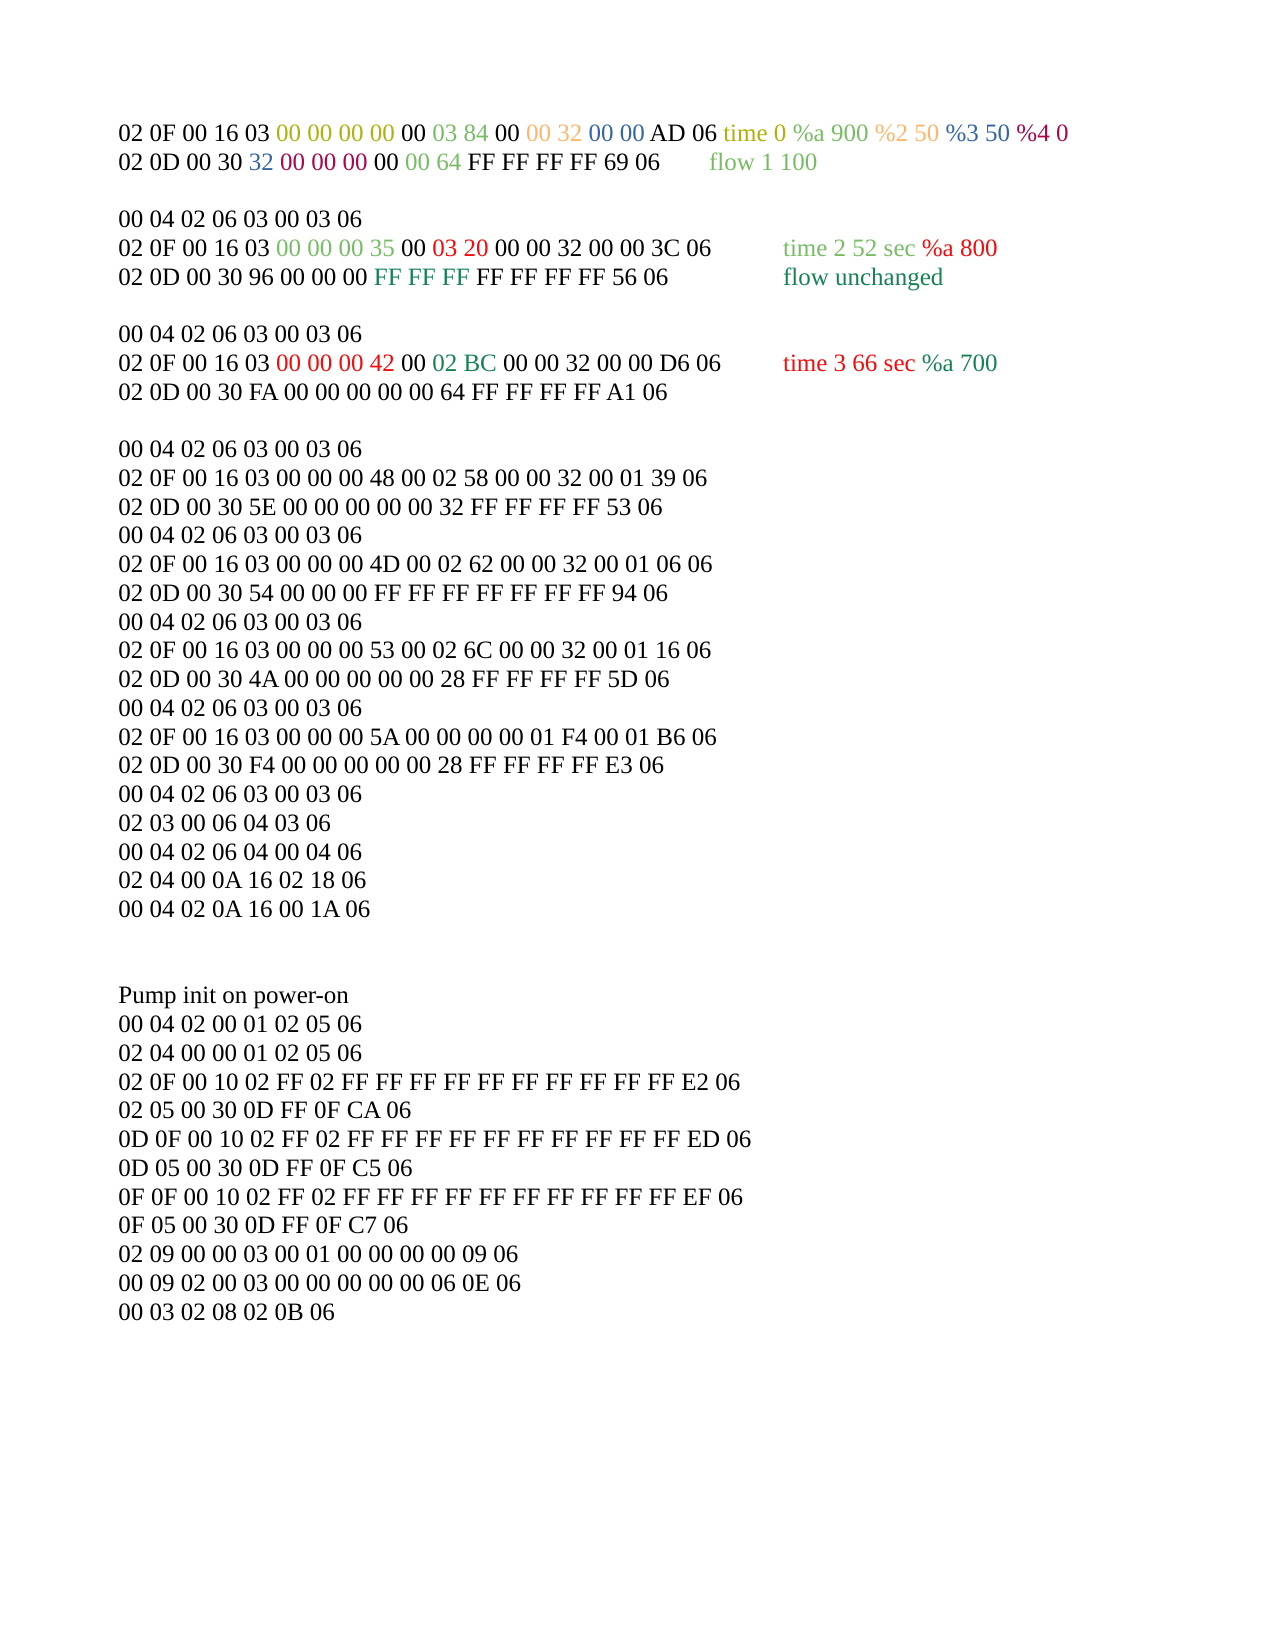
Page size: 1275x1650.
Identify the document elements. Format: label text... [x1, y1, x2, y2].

text 00 09 02 00 03 00 00 00 00 00 06 0E 06 [118, 1268, 1157, 1297]
text 02 0D 00 30 4A 00 00 00 00 00 28 FF FF FF FF 5D 06 [118, 664, 1157, 693]
text 02 0F 00 16 03 00 00 00 48 00 02 58 00 00 32 00 01 39 06 [118, 463, 1157, 492]
text 00 04 02 06 04 00 04 06 [118, 837, 1157, 866]
text 00 04 02 00 01 02 05 06 [118, 1009, 1157, 1038]
text 02 09 00 00 03 00 01 00 00 00 00 09 06 [118, 1239, 1157, 1268]
text 0F 05 00 30 0D FF 0F C7 06 [118, 1211, 1157, 1239]
text 00 04 02 06 03 00 03 06 [118, 779, 1157, 808]
text 02 0F 00 16 03 00 00 00 4D 00 02 62 00 00 32 00 01 06 06 [118, 549, 1157, 578]
text 00 04 02 06 03 00 03 06 [118, 204, 1157, 233]
text 0D 05 00 30 0D FF 0F C5 06 [118, 1153, 1157, 1182]
text 00 04 02 06 03 00 03 06 [118, 607, 1157, 636]
text 02 0F 00 16 03 00 00 00 5A 00 00 00 00 01 F4 00 01 B6 06 [118, 722, 1157, 751]
text 02 0D 00 30 F4 00 00 00 00 00 28 FF FF FF FF E3 06 [118, 751, 1157, 779]
text 02 0D 00 30 54 00 00 00 FF FF FF FF FF FF FF 94 06 [118, 578, 1157, 607]
text 02 0F 00 10 02 FF 02 FF FF FF FF FF FF FF FF FF FF E2 06 [118, 1067, 1157, 1096]
text 02 05 00 30 0D FF 0F CA 06 [118, 1096, 1157, 1124]
text 02 0F 00 16 03 00 00 00 00 00 03 84 00 00 32 00 00 AD 06 time 0 %a 900 %2 50 %3 50 %4 0 [118, 118, 1157, 147]
text 00 04 02 06 03 00 03 06 [118, 521, 1157, 549]
text 02 0D 00 30 FA 00 00 00 00 00 64 FF FF FF FF A1 06 [118, 377, 1157, 406]
text 00 04 02 06 03 00 03 06 [118, 319, 1157, 348]
text 00 03 02 08 02 0B 06 [118, 1297, 1157, 1326]
text 02 0D 00 30 5E 00 00 00 00 00 32 FF FF FF FF 53 06 [118, 492, 1157, 521]
text 02 0D 00 30 32 00 00 00 00 00 64 FF FF FF FF 69 06 flow 1 100 [118, 147, 1157, 176]
text 02 0F 00 16 03 00 00 00 53 00 02 6C 00 00 32 00 01 16 06 [118, 636, 1157, 664]
text 02 0F 00 16 03 00 00 00 35 00 03 20 00 00 32 00 00 3C 06 time 2 52 sec %a 800 [118, 233, 1157, 262]
text 00 04 02 0A 16 00 1A 06 [118, 894, 1157, 923]
text 00 04 02 06 03 00 03 06 [118, 693, 1157, 722]
text 02 0D 00 30 96 00 00 00 FF FF FF FF FF FF FF 56 06 flow unchanged [118, 262, 1157, 291]
text 02 04 00 00 01 02 05 06 [118, 1038, 1157, 1067]
text 0D 0F 00 10 02 FF 02 FF FF FF FF FF FF FF FF FF FF ED 06 [118, 1124, 1157, 1153]
text Pump init on power-on [118, 981, 1157, 1009]
text 02 03 00 06 04 03 06 [118, 808, 1157, 837]
text 02 0F 00 16 03 00 00 00 42 00 02 BC 00 00 32 00 00 D6 06 time 3 66 sec %a 700 [118, 348, 1157, 377]
text 0F 0F 00 10 02 FF 02 FF FF FF FF FF FF FF FF FF FF EF 06 [118, 1182, 1157, 1211]
text 00 04 02 06 03 00 03 06 [118, 434, 1157, 463]
text 02 04 00 0A 16 02 18 06 [118, 866, 1157, 894]
